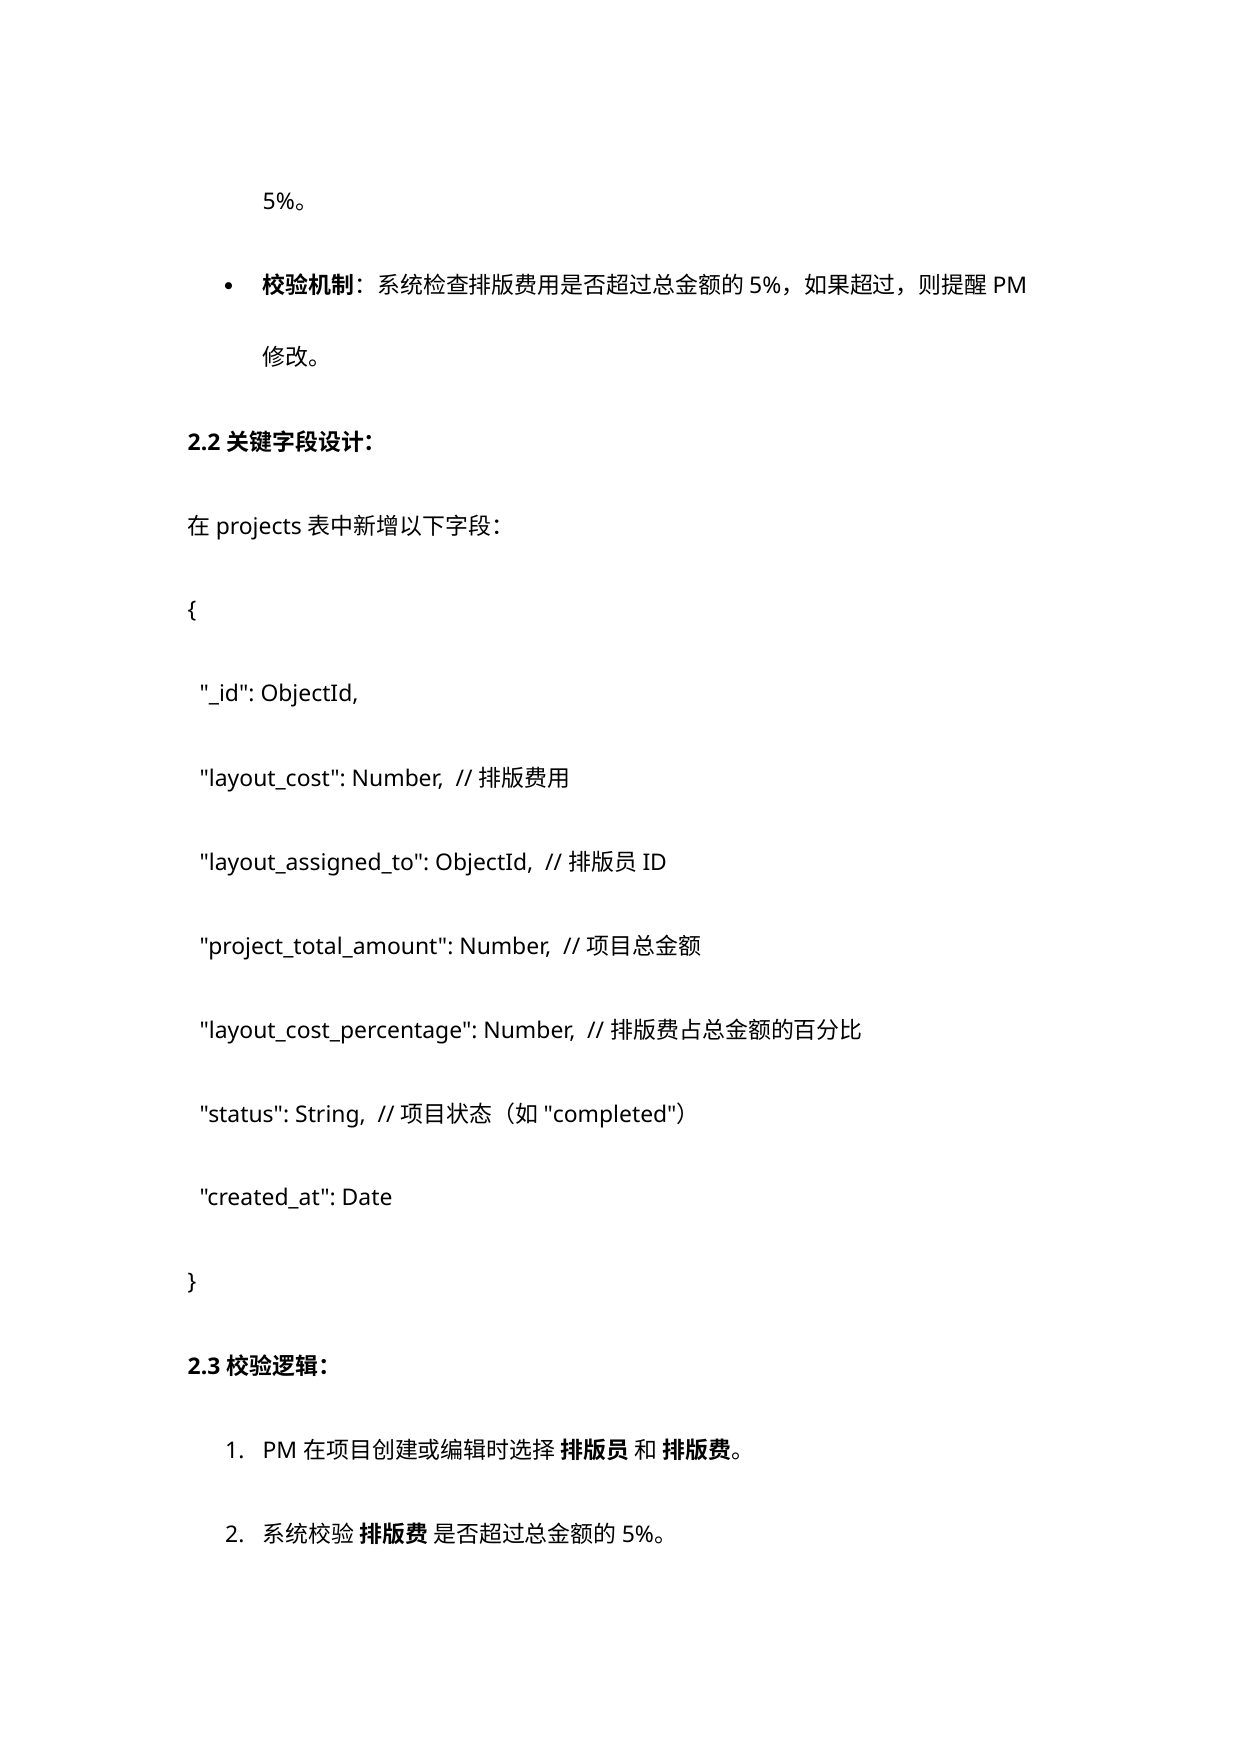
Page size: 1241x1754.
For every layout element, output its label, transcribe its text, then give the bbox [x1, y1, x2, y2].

list 排版费设置：PM 为每个项目设置排版费，且排版费不得超过项目总金额的 5%。 [225, 158, 1053, 221]
text "created_at": Date [187, 1155, 1053, 1218]
list PM 在项目创建或编辑时选择 排版员 和 排版费。 [225, 1407, 1053, 1469]
text "layout_cost_percentage": Number, // 排版费占总金额的百分比 [187, 987, 1053, 1049]
text "project_total_amount": Number, // 项目总金额 [187, 903, 1053, 965]
text 2.3 校验逻辑： [187, 1323, 1053, 1385]
text 2.2 关键字段设计： [187, 398, 1053, 461]
text 在 projects 表中新增以下字段： [187, 482, 1053, 545]
text "status": String, // 项目状态（如 "completed"） [187, 1071, 1053, 1133]
text "layout_assigned_to": ObjectId, // 排版员 ID [187, 818, 1053, 881]
text } [187, 1239, 1053, 1302]
list 系统校验 排版费 是否超过总金额的 5%。 [225, 1491, 1053, 1554]
list 校验机制：系统检查排版费用是否超过总金额的 5%，如果超过，则提醒 PM 修改。 [225, 242, 1053, 377]
text "_id": ObjectId, [187, 651, 1053, 713]
text "layout_cost": Number, // 排版费用 [187, 734, 1053, 797]
text { [187, 567, 1053, 629]
